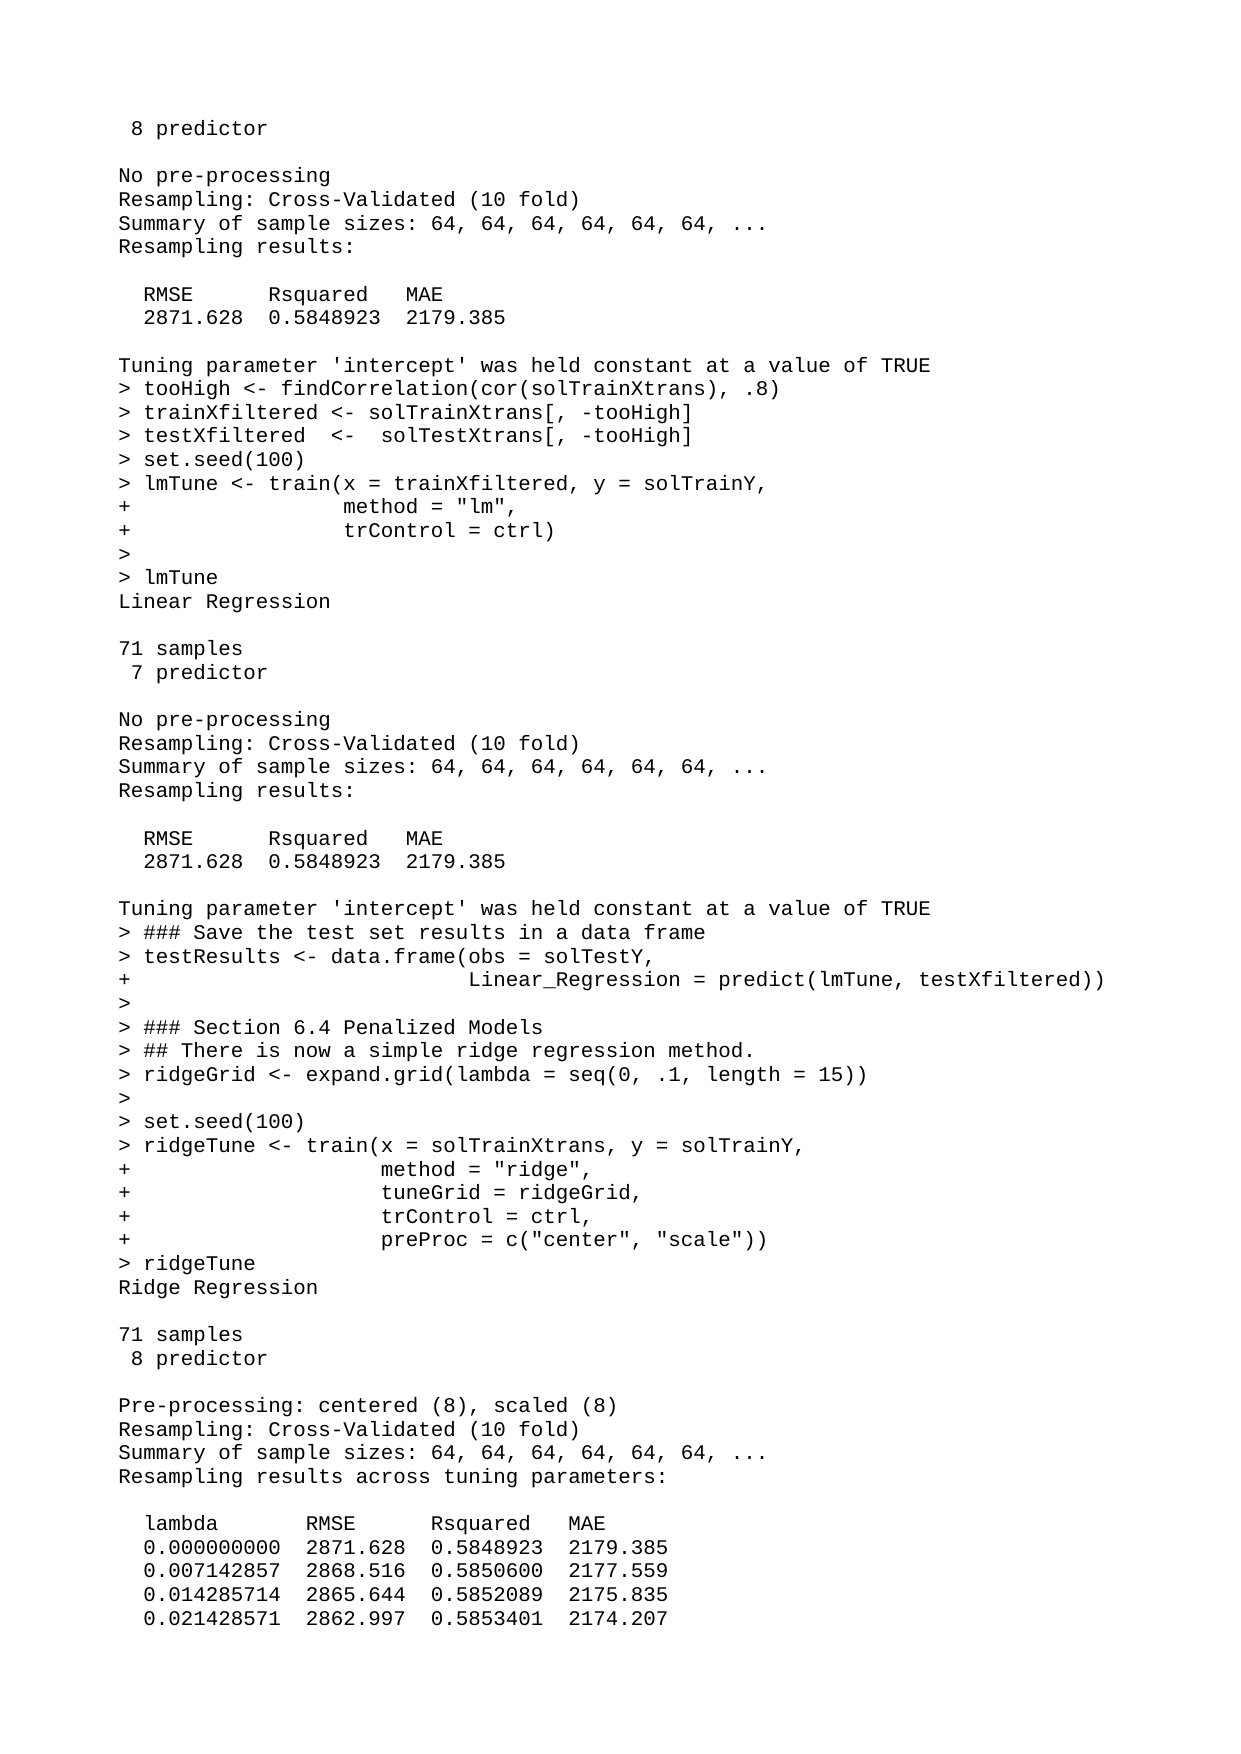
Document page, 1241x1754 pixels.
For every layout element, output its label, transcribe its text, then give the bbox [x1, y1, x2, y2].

text + method = "ridge", [118, 1158, 1122, 1182]
text 2871.628 0.5848923 2179.385 [118, 307, 1122, 331]
text > ### Section 6.4 Penalized Models [118, 1017, 1122, 1040]
text 8 predictor [118, 118, 1122, 142]
text > testXfiltered <- solTestXtrans[, -tooHigh] [118, 426, 1122, 449]
text Tuning parameter 'intercept' was held constant at a value of TRUE [118, 898, 1122, 922]
text > set.seed(100) [118, 1111, 1122, 1135]
text Resampling: Cross-Validated (10 fold) [118, 1419, 1122, 1442]
text > lmTune [118, 567, 1122, 591]
text 2871.628 0.5848923 2179.385 [118, 851, 1122, 875]
text Resampling: Cross-Validated (10 fold) [118, 189, 1122, 213]
text + preProc = c("center", "scale")) [118, 1229, 1122, 1253]
text 0.014285714 2865.644 0.5852089 2175.835 [118, 1584, 1122, 1608]
text Summary of sample sizes: 64, 64, 64, 64, 64, 64, ... [118, 1442, 1122, 1466]
text Ridge Regression [118, 1277, 1122, 1300]
text > trainXfiltered <- solTrainXtrans[, -tooHigh] [118, 402, 1122, 426]
text + trControl = ctrl) [118, 520, 1122, 544]
text RMSE Rsquared MAE [118, 827, 1122, 851]
text > [118, 993, 1122, 1017]
text + tuneGrid = ridgeGrid, [118, 1182, 1122, 1206]
text > ### Save the test set results in a data frame [118, 922, 1122, 946]
text > testResults <- data.frame(obs = solTestY, [118, 946, 1122, 969]
text 0.000000000 2871.628 0.5848923 2179.385 [118, 1537, 1122, 1561]
text > [118, 1088, 1122, 1111]
text Linear Regression [118, 591, 1122, 615]
text > ridgeTune [118, 1253, 1122, 1277]
text lambda RMSE Rsquared MAE [118, 1513, 1122, 1537]
text > tooHigh <- findCorrelation(cor(solTrainXtrans), .8) [118, 378, 1122, 402]
text + trControl = ctrl, [118, 1206, 1122, 1229]
text 0.021428571 2862.997 0.5853401 2174.207 [118, 1608, 1122, 1631]
text 71 samples [118, 638, 1122, 662]
text Resampling: Cross-Validated (10 fold) [118, 733, 1122, 757]
text No pre-processing [118, 709, 1122, 733]
text 7 predictor [118, 662, 1122, 686]
text > ## There is now a simple ridge regression method. [118, 1040, 1122, 1064]
text + method = "lm", [118, 496, 1122, 520]
text Summary of sample sizes: 64, 64, 64, 64, 64, 64, ... [118, 213, 1122, 236]
text > lmTune <- train(x = trainXfiltered, y = solTrainY, [118, 473, 1122, 496]
text > [118, 544, 1122, 567]
text Summary of sample sizes: 64, 64, 64, 64, 64, 64, ... [118, 757, 1122, 780]
text RMSE Rsquared MAE [118, 284, 1122, 307]
text Pre-processing: centered (8), scaled (8) [118, 1395, 1122, 1419]
text > set.seed(100) [118, 449, 1122, 473]
text Resampling results: [118, 780, 1122, 804]
text > ridgeGrid <- expand.grid(lambda = seq(0, .1, length = 15)) [118, 1064, 1122, 1088]
text 8 predictor [118, 1348, 1122, 1371]
text 71 samples [118, 1324, 1122, 1348]
text + Linear_Regression = predict(lmTune, testXfiltered)) [118, 969, 1122, 993]
text Tuning parameter 'intercept' was held constant at a value of TRUE [118, 354, 1122, 378]
text No pre-processing [118, 165, 1122, 189]
text > ridgeTune <- train(x = solTrainXtrans, y = solTrainY, [118, 1135, 1122, 1158]
text Resampling results: [118, 236, 1122, 260]
text 0.007142857 2868.516 0.5850600 2177.559 [118, 1561, 1122, 1584]
text Resampling results across tuning parameters: [118, 1466, 1122, 1489]
